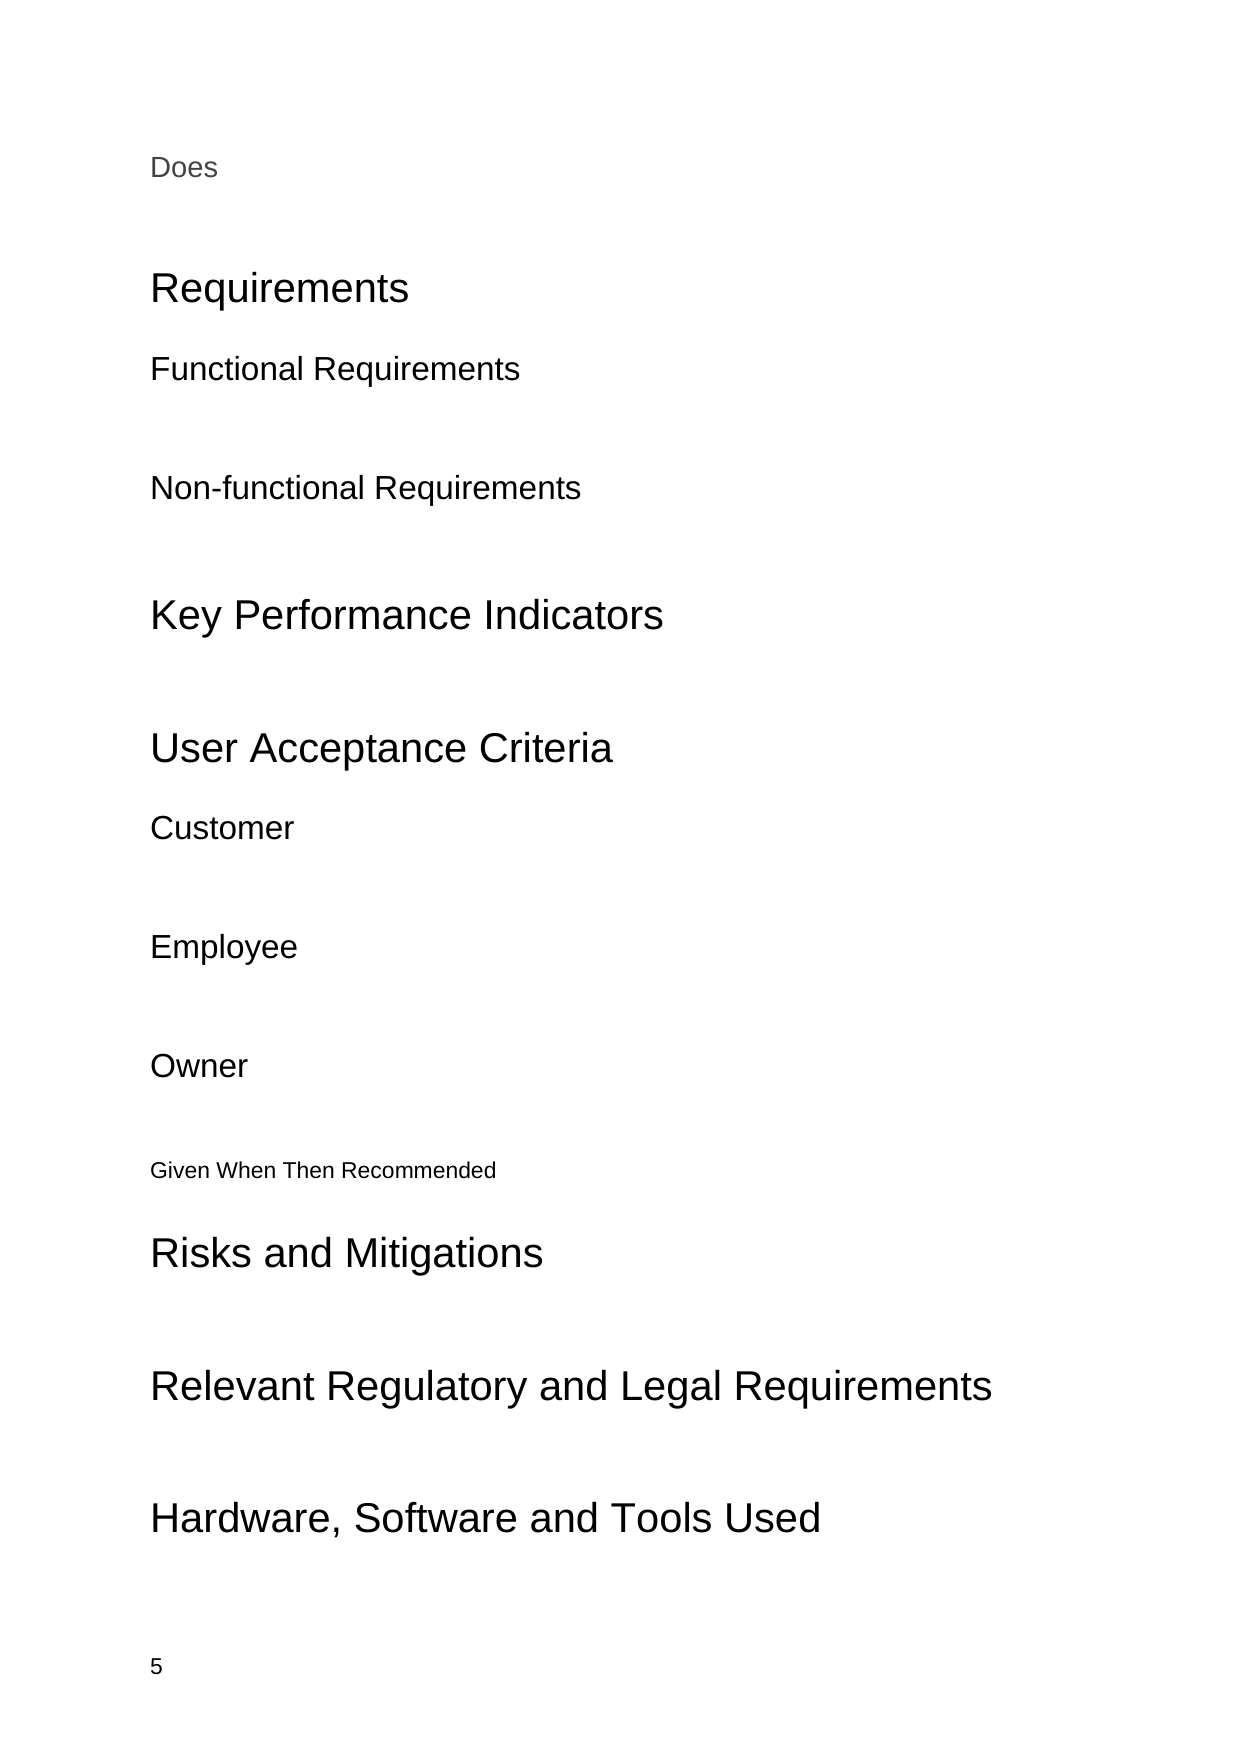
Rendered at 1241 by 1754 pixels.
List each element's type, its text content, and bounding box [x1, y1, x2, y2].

subtitle Relevant Regulatory and Legal Requirements [150, 1361, 1090, 1409]
subtitle Customer [150, 808, 1090, 847]
subtitle Risks and Mitigations [150, 1229, 1090, 1277]
text Given When Then Recommended [150, 1157, 1090, 1183]
subtitle Owner [150, 1046, 1090, 1084]
subtitle Employee [150, 927, 1090, 965]
subtitle Key Performance Indicators [150, 591, 1090, 638]
subtitle Requirements [150, 264, 1090, 312]
subtitle Does [150, 150, 1090, 183]
subtitle User Acceptance Criteria [150, 723, 1090, 771]
subtitle Functional Requirements [150, 349, 1090, 388]
subtitle Non-functional Requirements [150, 468, 1090, 506]
subtitle Hardware, Software and Tools Used [150, 1493, 1090, 1541]
